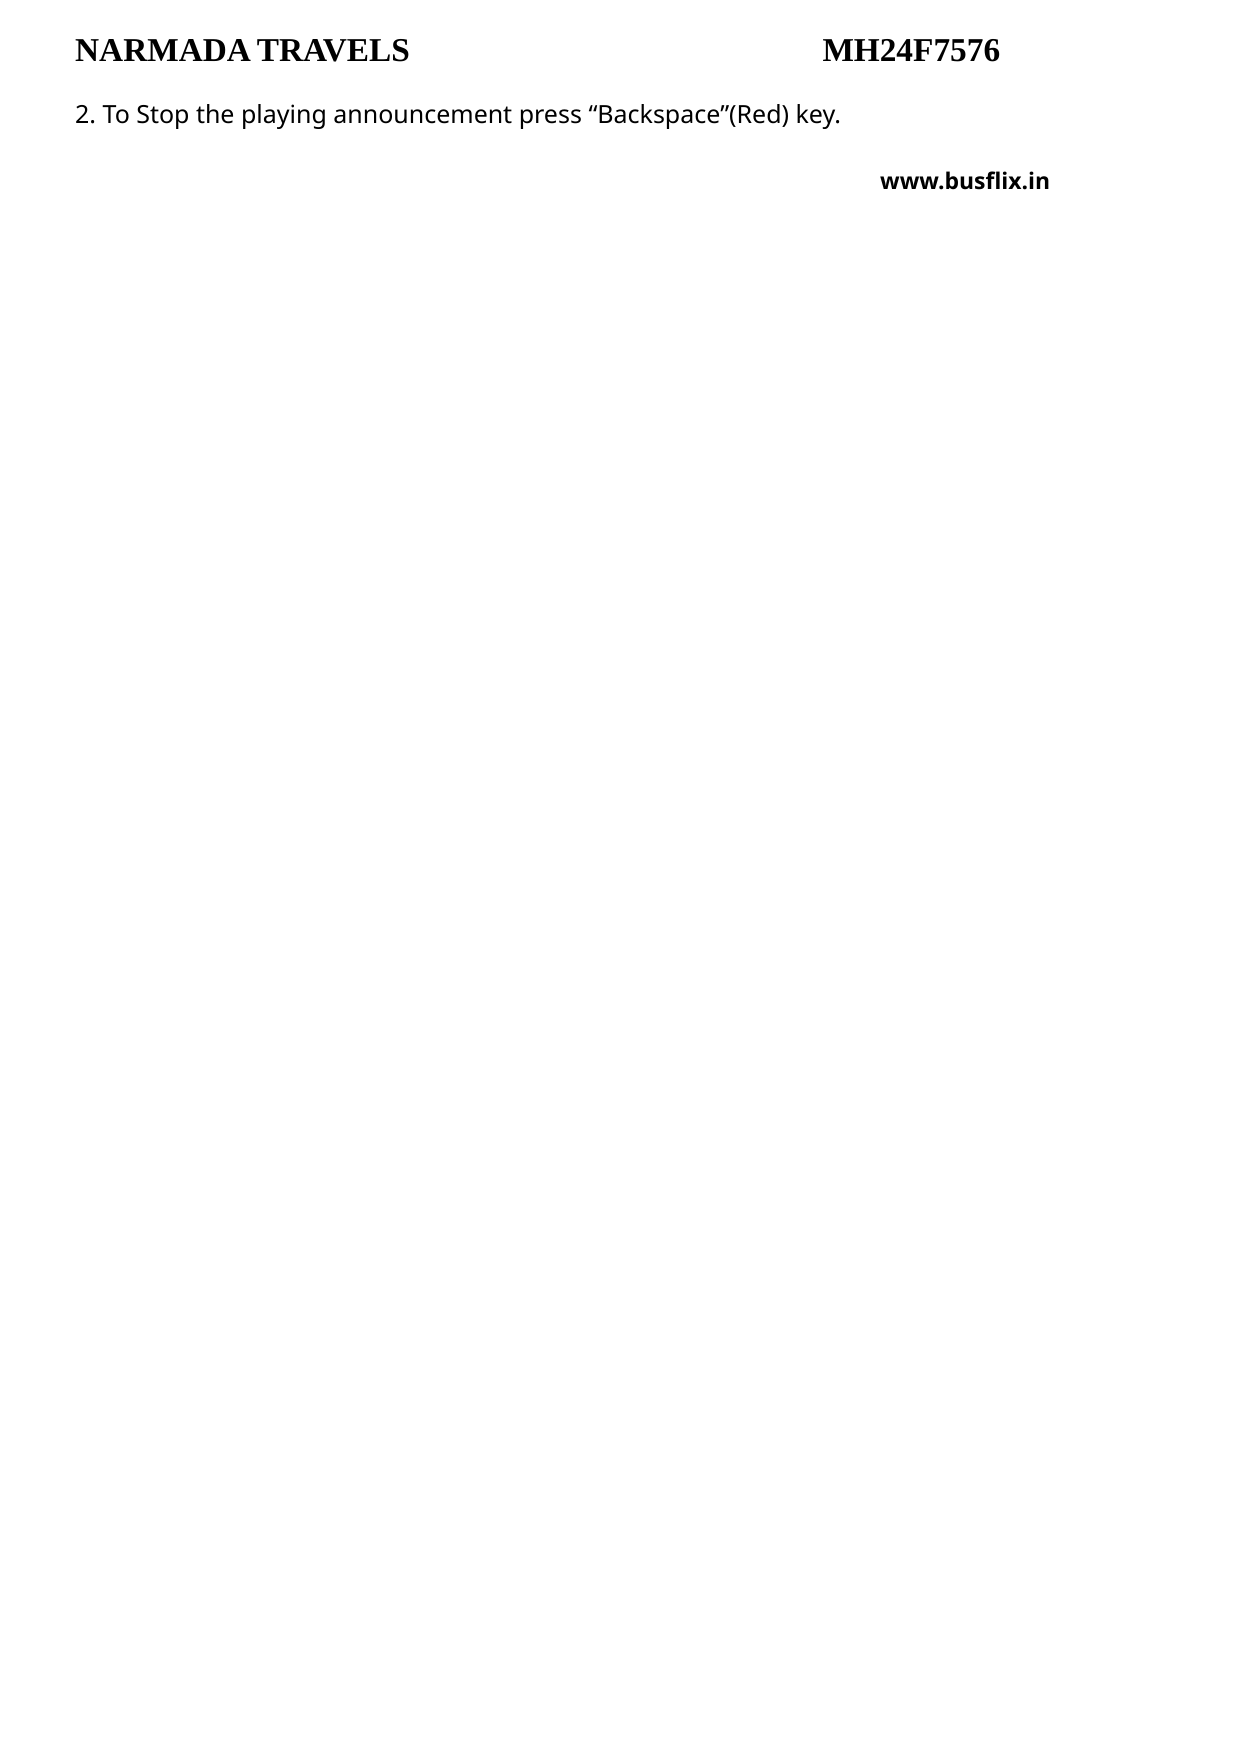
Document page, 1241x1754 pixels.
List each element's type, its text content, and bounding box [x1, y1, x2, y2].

text 2. To Stop the playing announcement press “Backspace”(Red) key. [75, 97, 1165, 131]
text www.busflix.in [75, 165, 1165, 196]
